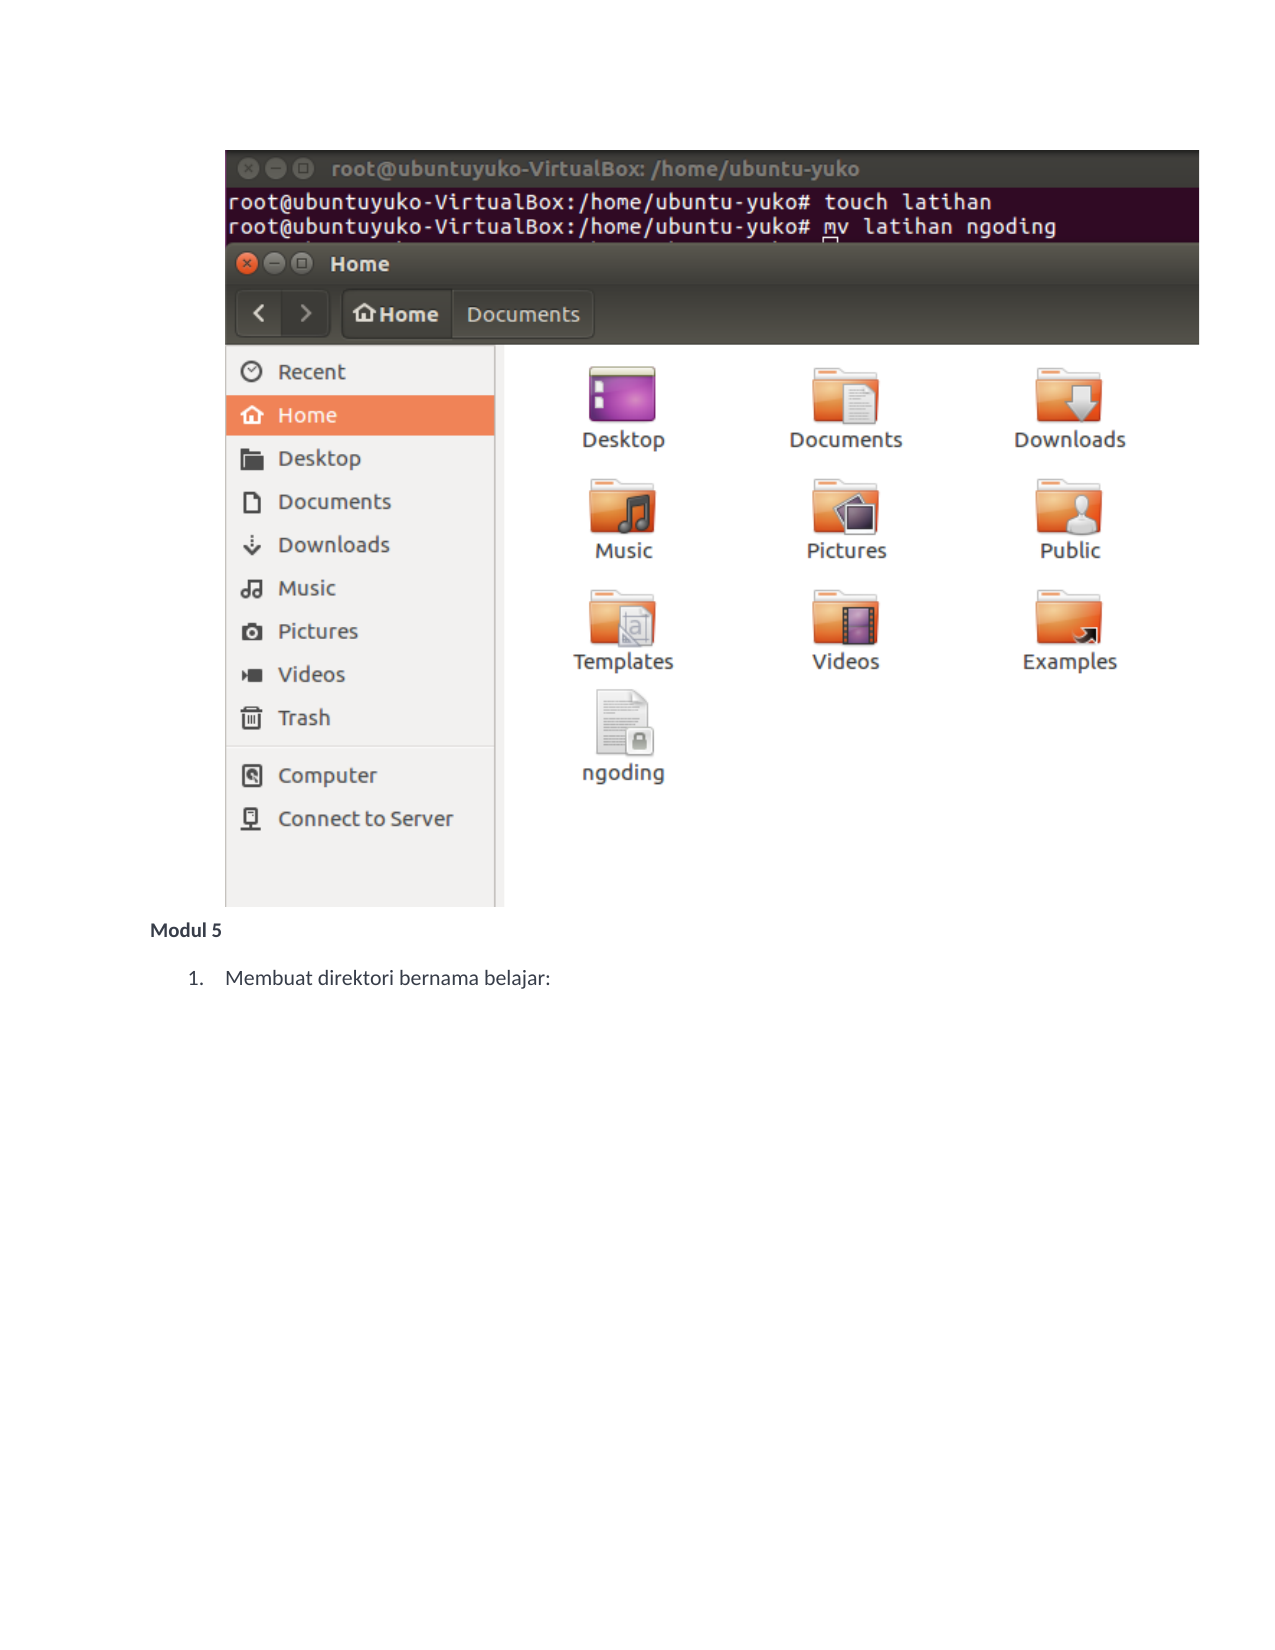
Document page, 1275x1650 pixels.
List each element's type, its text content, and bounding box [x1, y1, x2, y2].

text Modul 5 [150, 917, 1125, 943]
list Membuat direktori bernama belajar: [187, 964, 1125, 990]
